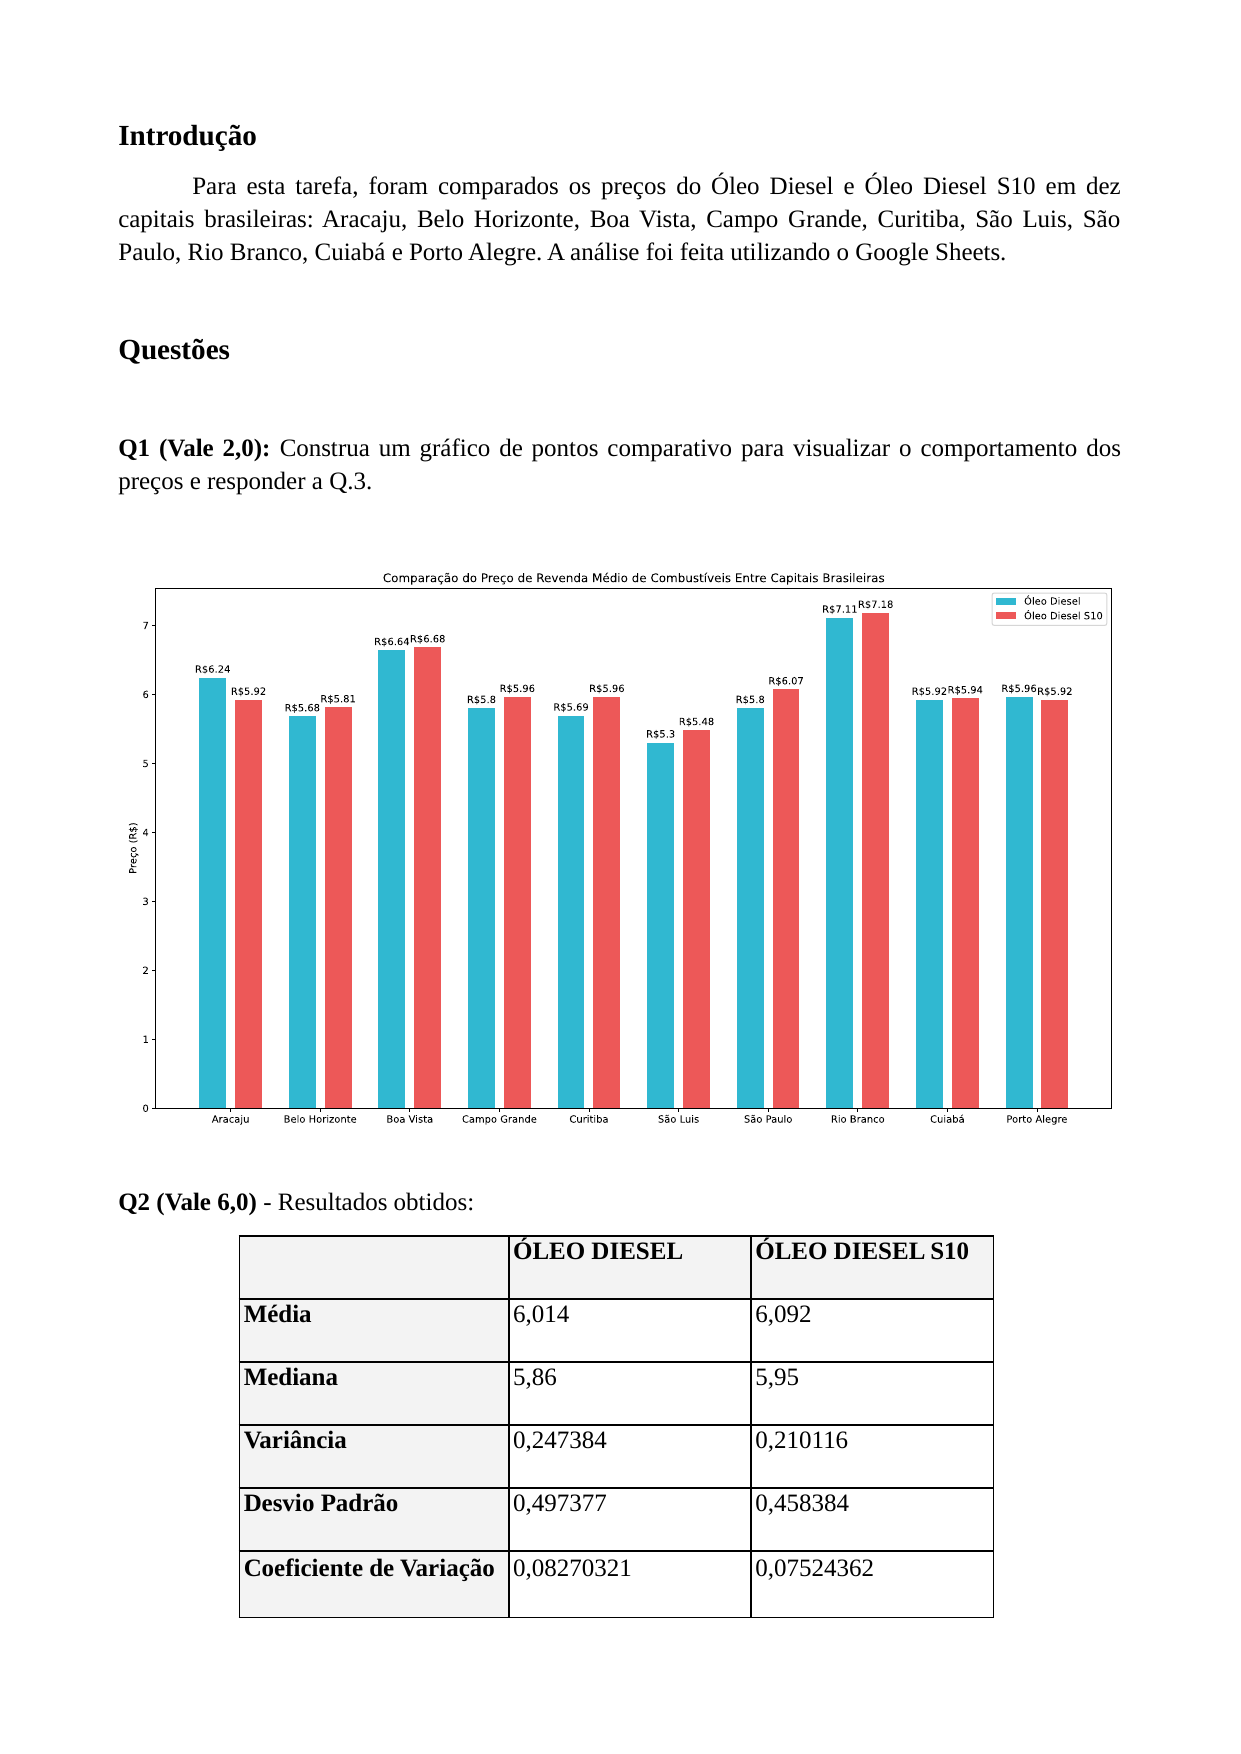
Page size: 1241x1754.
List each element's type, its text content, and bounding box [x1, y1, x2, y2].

text Questões [118, 332, 1122, 366]
table_cell 0,08270321 [510, 1552, 750, 1617]
table_cell 0,07524362 [752, 1552, 993, 1617]
text Q1 (Vale 2,0): Construa um gráfico de pontos comparativo para visualizar o comportamento dos preços e responder a Q.3. [118, 433, 1122, 495]
table_cell Coeficiente de Variação [240, 1552, 508, 1617]
table_header ÓLEO DIESEL S10 [752, 1237, 993, 1298]
text Introdução [118, 118, 1122, 152]
table_header [240, 1237, 508, 1298]
table_cell 6,014 [510, 1300, 750, 1361]
table_cell 0,458384 [752, 1489, 993, 1550]
text Q2 (Vale 6,0) - Resultados obtidos: [118, 1187, 1122, 1216]
table_cell Média [240, 1300, 508, 1361]
text Para esta tarefa, foram comparados os preços do Óleo Diesel e Óleo Diesel S10 em dez capitais brasileiras: Aracaju, Belo Horizonte, Boa Vista, Campo Grande, Curitiba, São Luis, São Paulo, Rio Branco, Cuiabá e Porto Alegre. A análise foi feita utilizando o Google Sheets. [118, 171, 1122, 266]
table_cell Variância [240, 1426, 508, 1487]
table_cell 0,210116 [752, 1426, 993, 1487]
table_cell 5,86 [510, 1363, 750, 1424]
table_header ÓLEO DIESEL [510, 1237, 750, 1298]
table_cell 0,247384 [510, 1426, 750, 1487]
table_cell 5,95 [752, 1363, 993, 1424]
table_cell Mediana [240, 1363, 508, 1424]
table_cell 6,092 [752, 1300, 993, 1361]
table_cell 0,497377 [510, 1489, 750, 1550]
table_cell Desvio Padrão [240, 1489, 508, 1550]
